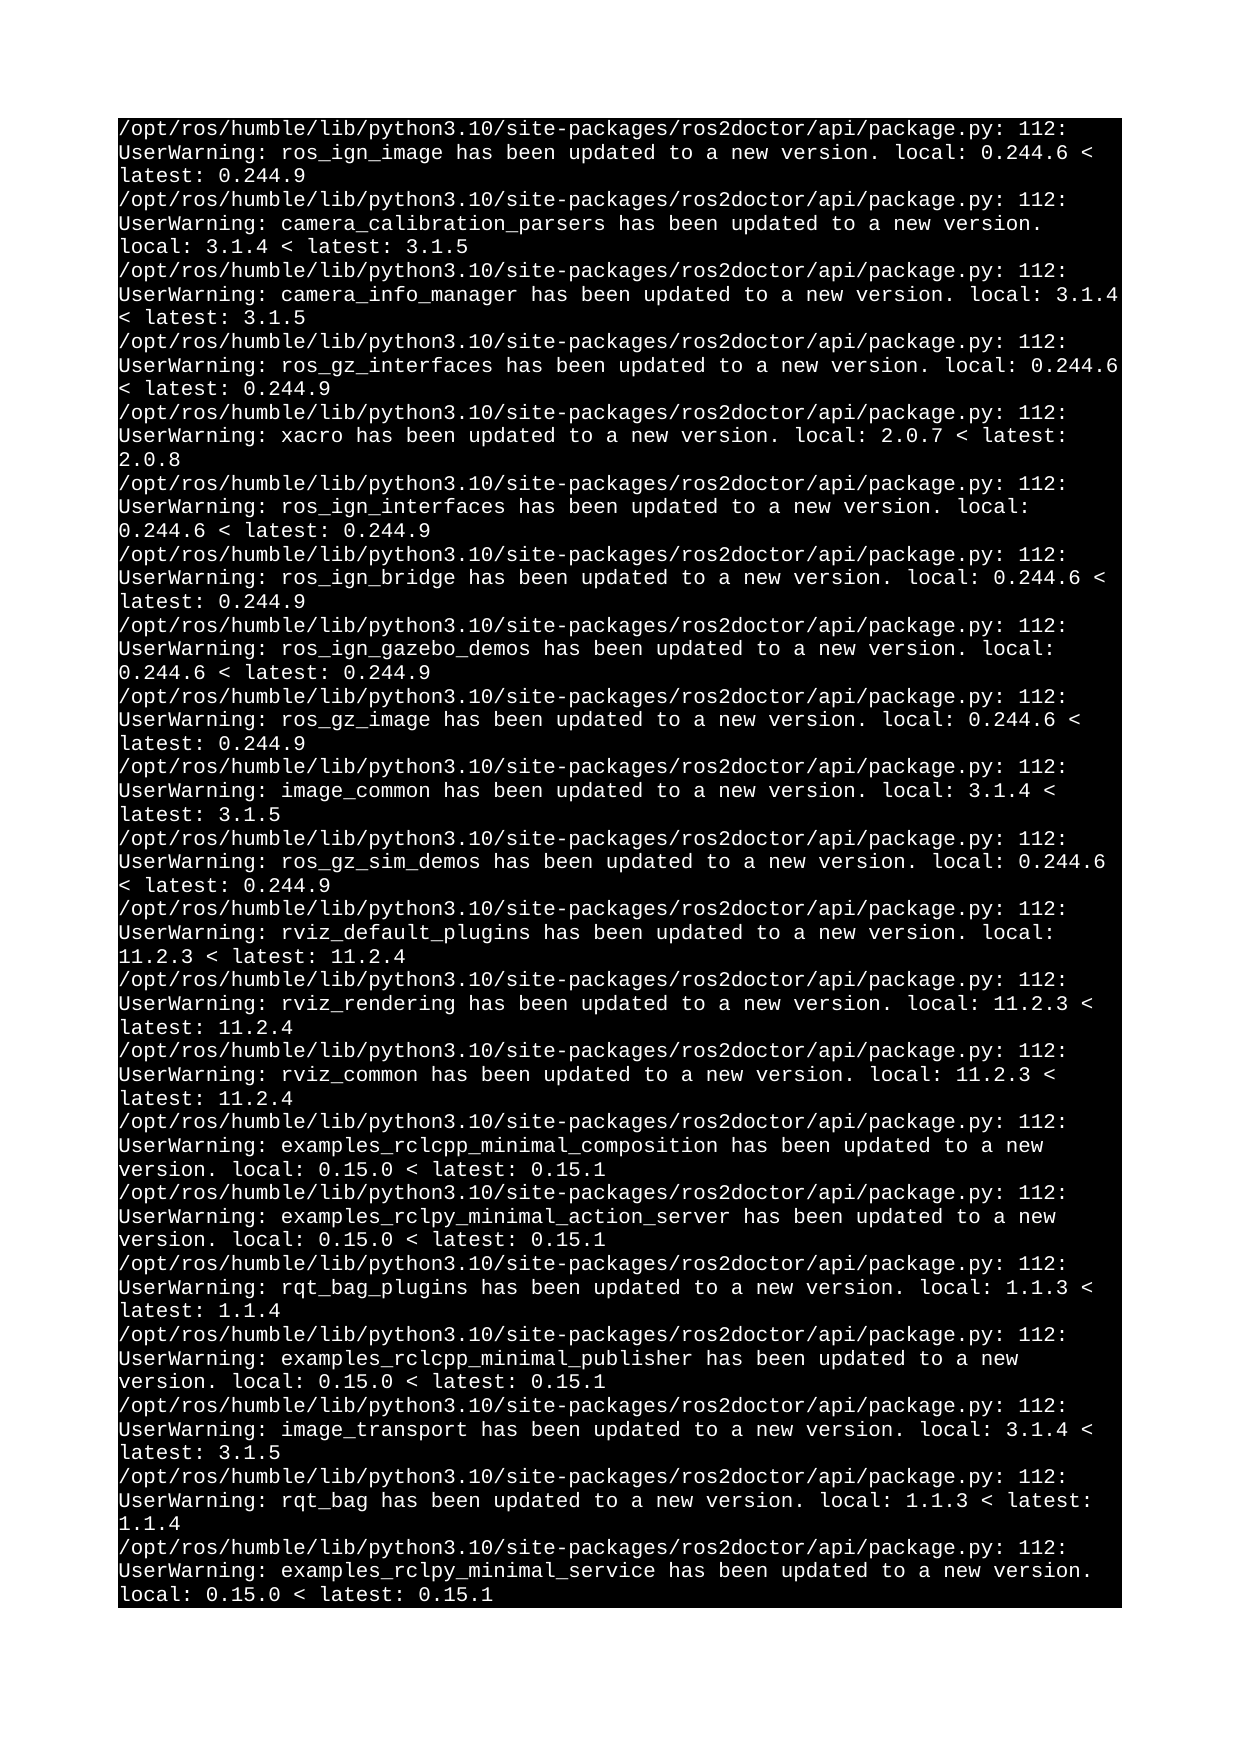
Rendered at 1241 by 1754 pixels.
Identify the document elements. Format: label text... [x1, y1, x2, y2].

text /opt/ros/humble/lib/python3.10/site-packages/ros2doctor/api/package.py: 112: UserWarning: ros_ign_image has been updated to a new version. local: 0.244.6 < latest: 0.244.9 [118, 118, 1122, 189]
text /opt/ros/humble/lib/python3.10/site-packages/ros2doctor/api/package.py: 112: UserWarning: camera_calibration_parsers has been updated to a new version. local: 3.1.4 < latest: 3.1.5 [118, 189, 1122, 260]
text /opt/ros/humble/lib/python3.10/site-packages/ros2doctor/api/package.py: 112: UserWarning: rqt_bag has been updated to a new version. local: 1.1.3 < latest: 1.1.4 [118, 1466, 1122, 1537]
text /opt/ros/humble/lib/python3.10/site-packages/ros2doctor/api/package.py: 112: UserWarning: camera_info_manager has been updated to a new version. local: 3.1.4 < latest: 3.1.5 [118, 260, 1122, 331]
text /opt/ros/humble/lib/python3.10/site-packages/ros2doctor/api/package.py: 112: UserWarning: ros_ign_interfaces has been updated to a new version. local: 0.244.6 < latest: 0.244.9 [118, 473, 1122, 544]
text /opt/ros/humble/lib/python3.10/site-packages/ros2doctor/api/package.py: 112: UserWarning: ros_ign_bridge has been updated to a new version. local: 0.244.6 < latest: 0.244.9 [118, 544, 1122, 615]
text /opt/ros/humble/lib/python3.10/site-packages/ros2doctor/api/package.py: 112: UserWarning: ros_gz_image has been updated to a new version. local: 0.244.6 < latest: 0.244.9 [118, 686, 1122, 757]
text /opt/ros/humble/lib/python3.10/site-packages/ros2doctor/api/package.py: 112: UserWarning: image_transport has been updated to a new version. local: 3.1.4 < latest: 3.1.5 [118, 1395, 1122, 1466]
text /opt/ros/humble/lib/python3.10/site-packages/ros2doctor/api/package.py: 112: UserWarning: ros_gz_interfaces has been updated to a new version. local: 0.244.6 < latest: 0.244.9 [118, 331, 1122, 402]
text /opt/ros/humble/lib/python3.10/site-packages/ros2doctor/api/package.py: 112: UserWarning: rqt_bag_plugins has been updated to a new version. local: 1.1.3 < latest: 1.1.4 [118, 1253, 1122, 1324]
text /opt/ros/humble/lib/python3.10/site-packages/ros2doctor/api/package.py: 112: UserWarning: rviz_common has been updated to a new version. local: 11.2.3 < latest: 11.2.4 [118, 1040, 1122, 1111]
text /opt/ros/humble/lib/python3.10/site-packages/ros2doctor/api/package.py: 112: UserWarning: xacro has been updated to a new version. local: 2.0.7 < latest: 2.0.8 [118, 402, 1122, 473]
text /opt/ros/humble/lib/python3.10/site-packages/ros2doctor/api/package.py: 112: UserWarning: rviz_rendering has been updated to a new version. local: 11.2.3 < latest: 11.2.4 [118, 969, 1122, 1040]
text /opt/ros/humble/lib/python3.10/site-packages/ros2doctor/api/package.py: 112: UserWarning: examples_rclpy_minimal_action_server has been updated to a new version. local: 0.15.0 < latest: 0.15.1 [118, 1182, 1122, 1253]
text /opt/ros/humble/lib/python3.10/site-packages/ros2doctor/api/package.py: 112: UserWarning: rviz_default_plugins has been updated to a new version. local: 11.2.3 < latest: 11.2.4 [118, 898, 1122, 969]
text /opt/ros/humble/lib/python3.10/site-packages/ros2doctor/api/package.py: 112: UserWarning: ros_gz_sim_demos has been updated to a new version. local: 0.244.6 < latest: 0.244.9 [118, 827, 1122, 898]
text /opt/ros/humble/lib/python3.10/site-packages/ros2doctor/api/package.py: 112: UserWarning: examples_rclpy_minimal_service has been updated to a new version. local: 0.15.0 < latest: 0.15.1 [118, 1537, 1122, 1608]
text /opt/ros/humble/lib/python3.10/site-packages/ros2doctor/api/package.py: 112: UserWarning: examples_rclcpp_minimal_composition has been updated to a new version. local: 0.15.0 < latest: 0.15.1 [118, 1111, 1122, 1182]
text /opt/ros/humble/lib/python3.10/site-packages/ros2doctor/api/package.py: 112: UserWarning: image_common has been updated to a new version. local: 3.1.4 < latest: 3.1.5 [118, 757, 1122, 827]
text /opt/ros/humble/lib/python3.10/site-packages/ros2doctor/api/package.py: 112: UserWarning: ros_ign_gazebo_demos has been updated to a new version. local: 0.244.6 < latest: 0.244.9 [118, 615, 1122, 686]
text /opt/ros/humble/lib/python3.10/site-packages/ros2doctor/api/package.py: 112: UserWarning: examples_rclcpp_minimal_publisher has been updated to a new version. local: 0.15.0 < latest: 0.15.1 [118, 1324, 1122, 1395]
